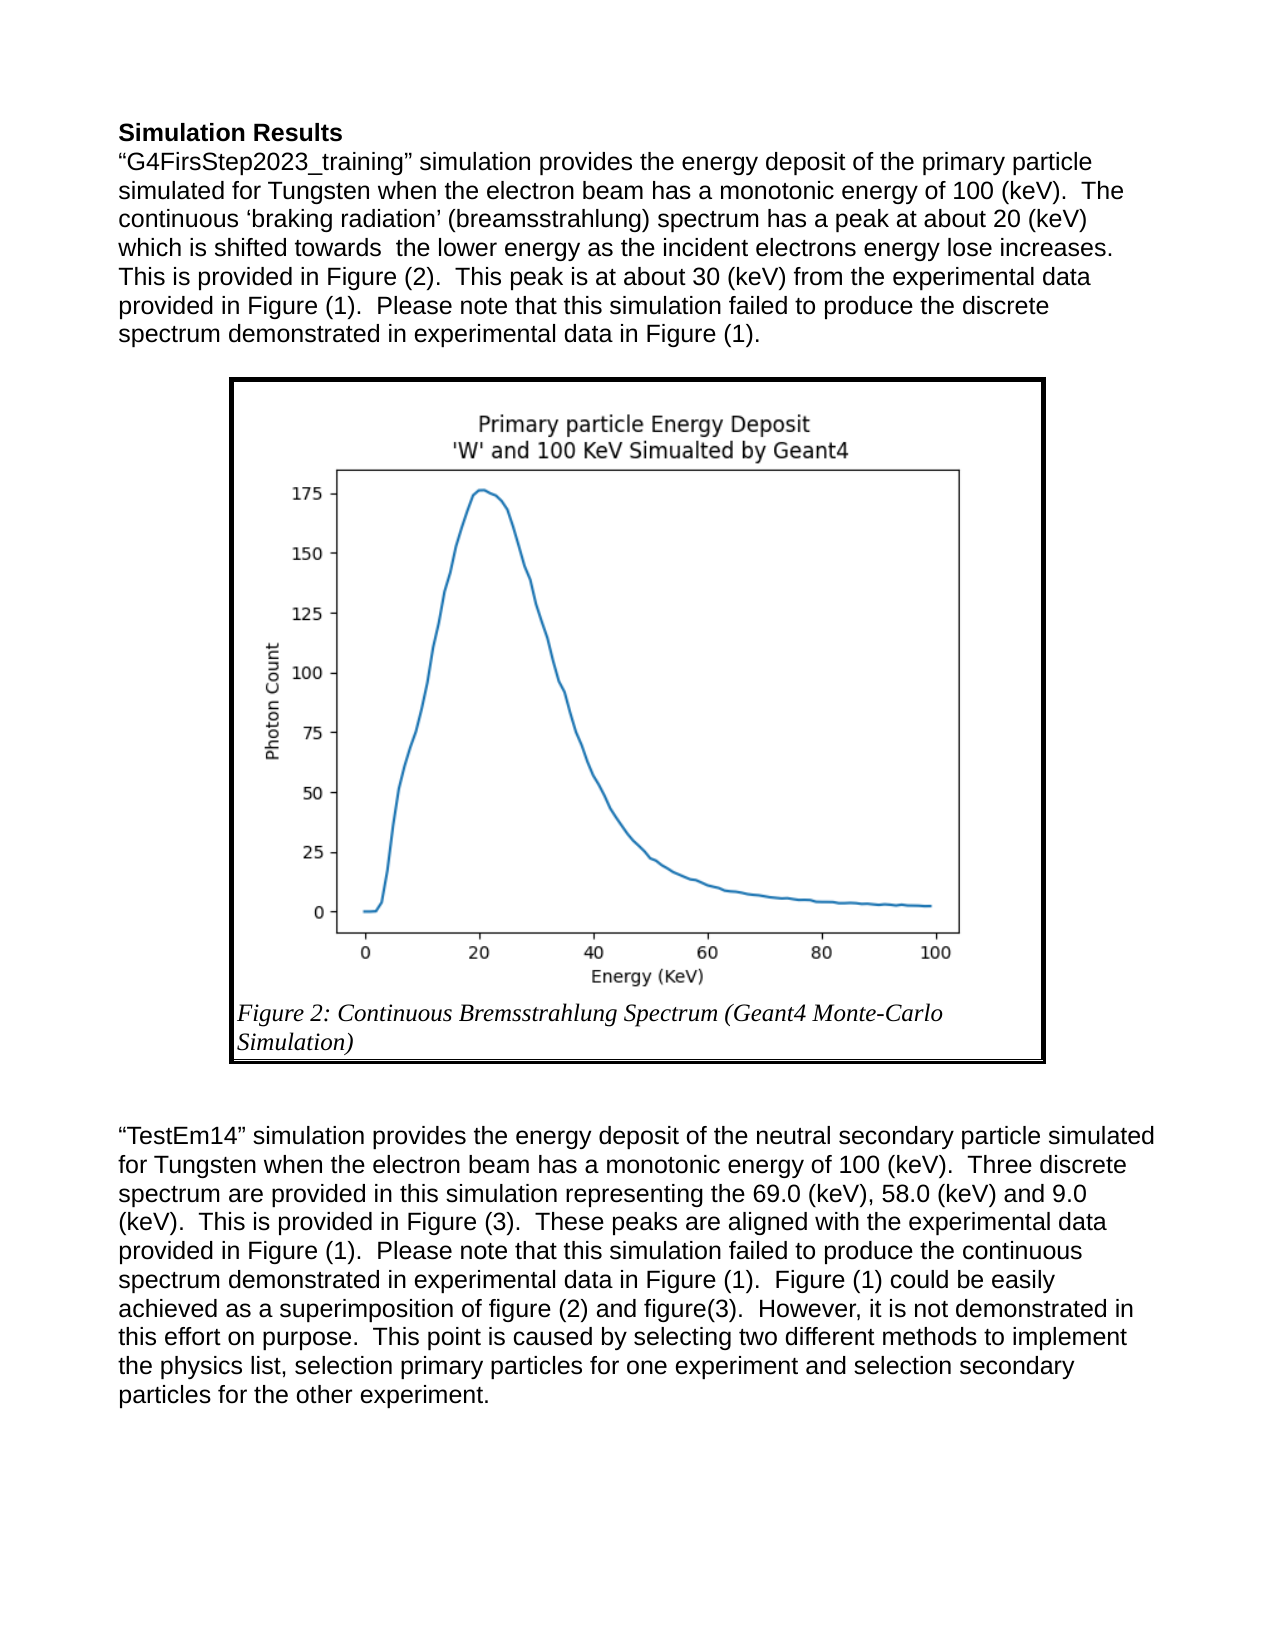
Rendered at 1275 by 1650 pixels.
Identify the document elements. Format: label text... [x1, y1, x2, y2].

text “G4FirsStep2023_training” simulation provides the energy deposit of the primary particle simulated for Tungsten when the electron beam has a monotonic energy of 100 (keV). The continuous ‘braking radiation’ (breamsstrahlung) spectrum has a peak at about 20 (keV) which is shifted towards the lower energy as the incident electrons energy lose increases. This is provided in Figure (2). This peak is at about 30 (keV) from the experimental data provided in Figure (1). Please note that this simulation failed to produce the discrete spectrum demonstrated in experimental data in Figure (1). [118, 147, 1157, 348]
picture [236, 397, 1039, 999]
text Figure 2: Continuous Bremsstrahlung Spectrum (Geant4 Monte-Carlo Simulation) [237, 999, 1038, 1056]
text “TestEm14” simulation provides the energy deposit of the neutral secondary particle simulated for Tungsten when the electron beam has a monotonic energy of 100 (keV). Three discrete spectrum are provided in this simulation representing the 69.0 (keV), 58.0 (keV) and 9.0 (keV). This is provided in Figure (3). These peaks are aligned with the experimental data provided in Figure (1). Please note that this simulation failed to produce the continuous spectrum demonstrated in experimental data in Figure (1). Figure (1) could be easily achieved as a superimposition of figure (2) and figure(3). However, it is not demonstrated in this effort on purpose. This point is caused by selecting two different methods to implement the physics list, selection primary particles for one experiment and selection secondary particles for the other experiment. [118, 1121, 1157, 1409]
text Simulation Results [118, 118, 1157, 147]
